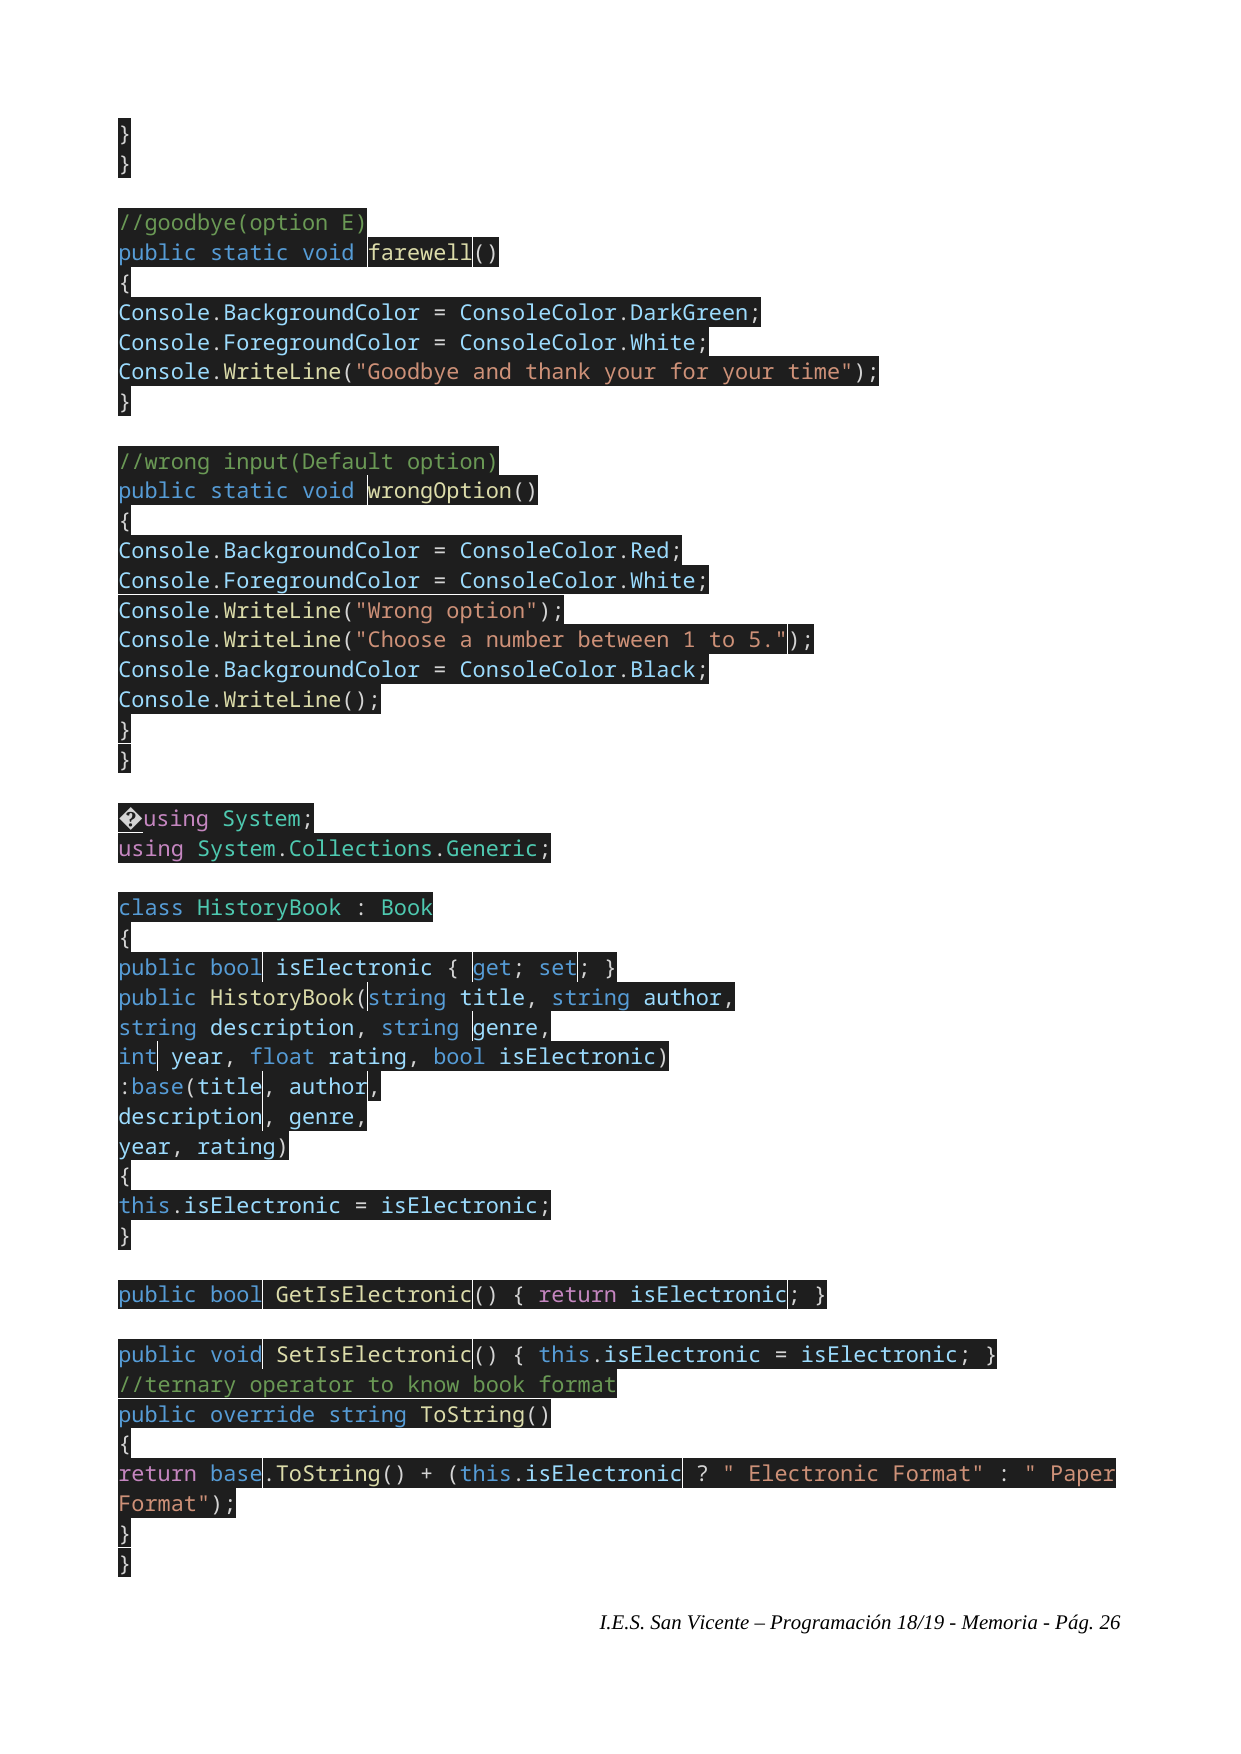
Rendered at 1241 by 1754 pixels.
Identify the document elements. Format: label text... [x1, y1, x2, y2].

text } [118, 1220, 1122, 1250]
text description, genre, [118, 1101, 1122, 1131]
text Console.WriteLine(); [118, 684, 1122, 714]
text public static void wrongOption() [118, 475, 1122, 505]
text return base.ToString() + (this.isElectronic ? " Electronic Format" : " Paper Format"); [118, 1458, 1122, 1518]
text using System.Collections.Generic; [118, 833, 1122, 863]
text //ternary operator to know book format [118, 1369, 1122, 1398]
text Console.BackgroundColor = ConsoleColor.Black; [118, 654, 1122, 684]
text Console.BackgroundColor = ConsoleColor.DarkGreen; [118, 297, 1122, 327]
text Console.WriteLine("Choose a number between 1 to 5."); [118, 624, 1122, 654]
text { [118, 1160, 1122, 1190]
text { [118, 922, 1122, 952]
text int year, float rating, bool isElectronic) [118, 1041, 1122, 1071]
text Console.ForegroundColor = ConsoleColor.White; [118, 565, 1122, 594]
text Console.BackgroundColor = ConsoleColor.Red; [118, 535, 1122, 565]
text this.isElectronic = isElectronic; [118, 1190, 1122, 1220]
text Console.WriteLine("Goodbye and thank your for your time"); [118, 356, 1122, 386]
text } [118, 714, 1122, 743]
text public static void farewell() [118, 237, 1122, 267]
text Console.ForegroundColor = ConsoleColor.White; [118, 327, 1122, 356]
text public override string ToString() [118, 1398, 1122, 1428]
text } [118, 1518, 1122, 1547]
text class HistoryBook : Book [118, 892, 1122, 922]
text } [118, 386, 1122, 416]
text } [118, 1547, 1122, 1577]
text { [118, 505, 1122, 535]
text } [118, 148, 1122, 178]
text �using System; [118, 803, 1122, 833]
text public bool GetIsElectronic() { return isElectronic; } [118, 1279, 1122, 1309]
text } [118, 743, 1122, 773]
text :base(title, author, [118, 1071, 1122, 1101]
text { [118, 267, 1122, 297]
text public HistoryBook(string title, string author, [118, 982, 1122, 1011]
text string description, string genre, [118, 1011, 1122, 1041]
text //wrong input(Default option) [118, 446, 1122, 475]
text public void SetIsElectronic() { this.isElectronic = isElectronic; } [118, 1339, 1122, 1369]
text //goodbye(option E) [118, 207, 1122, 237]
text public bool isElectronic { get; set; } [118, 952, 1122, 982]
text } [118, 118, 1122, 148]
text year, rating) [118, 1131, 1122, 1160]
text { [118, 1428, 1122, 1458]
text Console.WriteLine("Wrong option"); [118, 594, 1122, 624]
